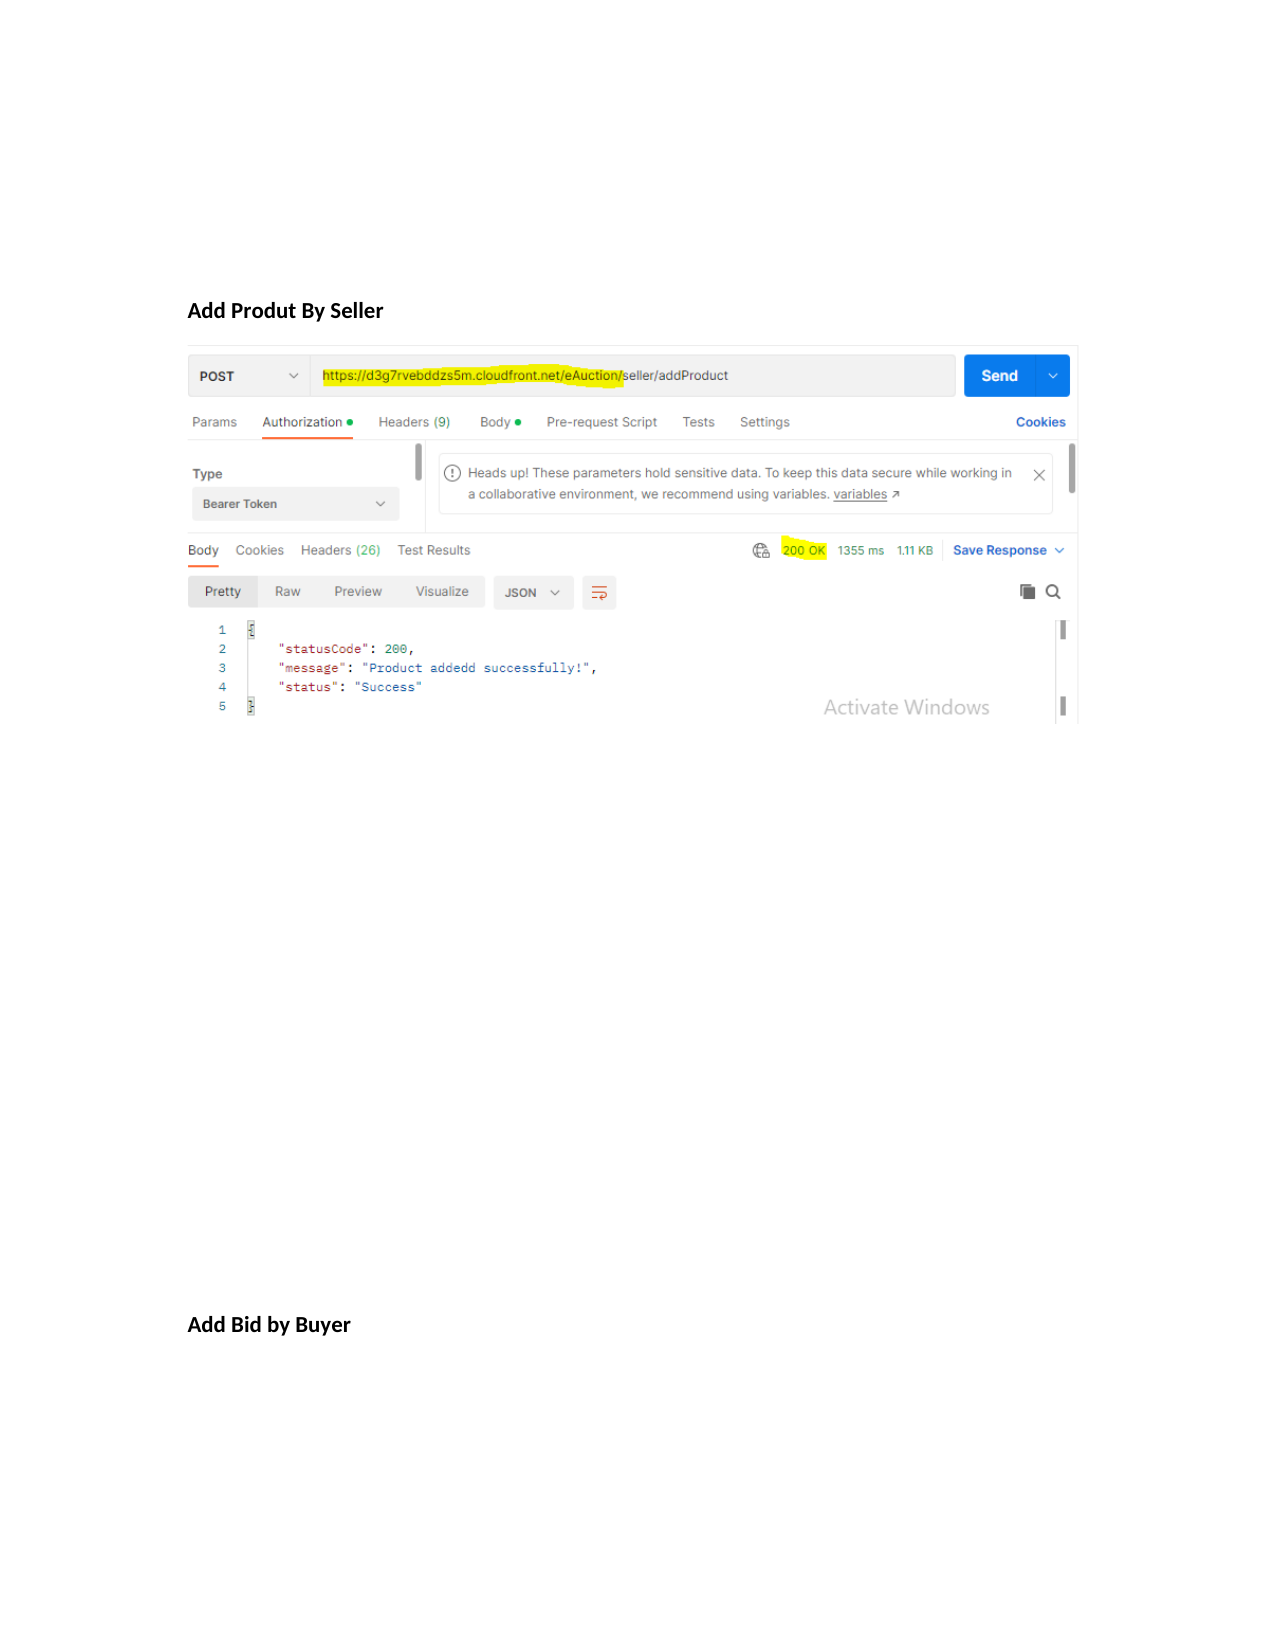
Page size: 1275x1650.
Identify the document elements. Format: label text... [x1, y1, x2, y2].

text Add Bid by Buyer [187, 1310, 1087, 1338]
picture [187, 345, 1088, 724]
text Add Produt By Seller [187, 297, 1087, 324]
